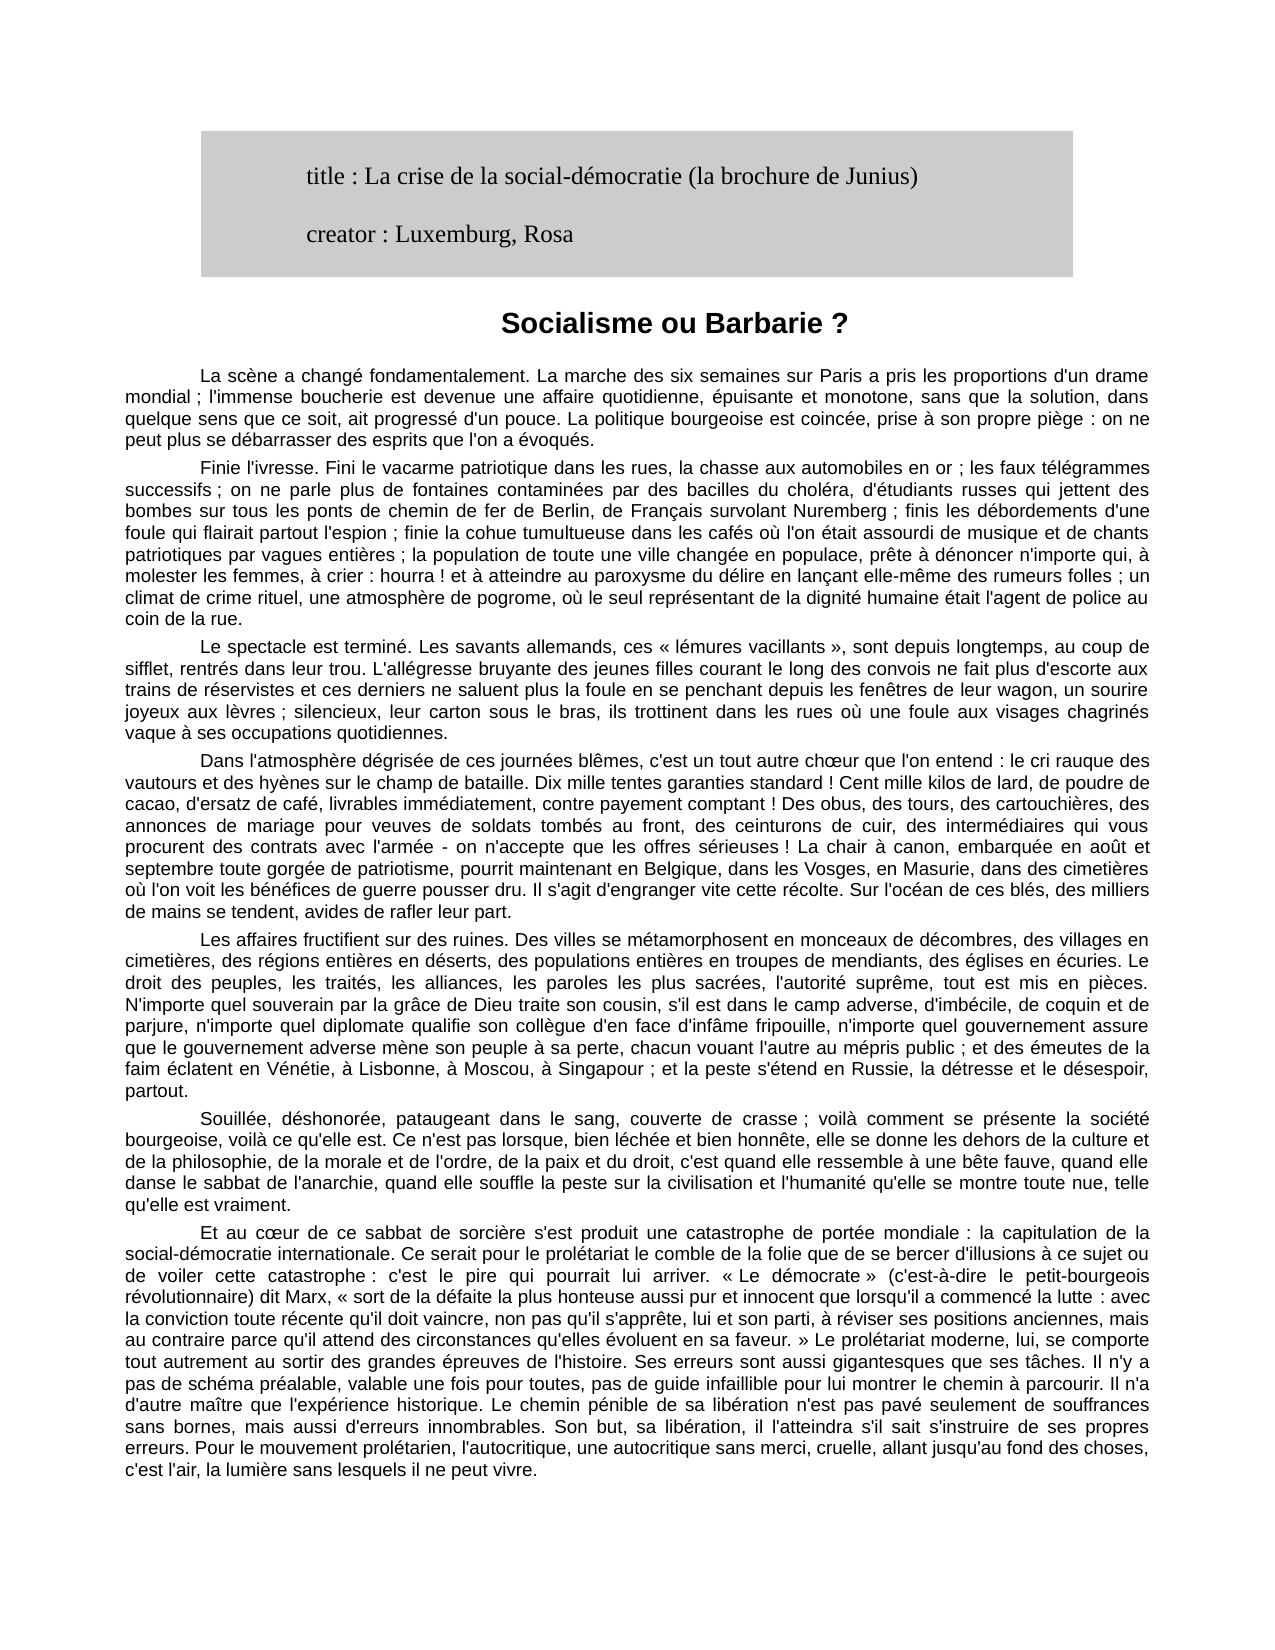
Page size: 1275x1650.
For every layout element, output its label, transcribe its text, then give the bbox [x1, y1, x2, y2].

text title : La crise de la social-démocratie (la brochure de Junius) [201, 131, 1073, 189]
subtitle Socialisme ou Barbarie ? [125, 306, 1150, 339]
text Les affaires fructifient sur des ruines. Des villes se métamorphosent en monceaux de décombres, des villages en cimetières, des régions entières en déserts, des populations entières en troupes de mendiants, des églises en écuries. Le droit des peuples, les traités, les alliances, les paroles les plus sacrées, l'autorité suprême, tout est mis en pièces. N'importe quel souverain par la grâce de Dieu traite son cousin, s'il est dans le camp adverse, d'imbécile, de coquin et de parjure, n'importe quel diplomate qualifie son collègue d'en face d'infâme fripouille, n'importe quel gouvernement assure que le gouvernement adverse mène son peuple à sa perte, chacun vouant l'autre au mépris public ; et des émeutes de la faim éclatent en Vénétie, à Lisbonne, à Moscou, à Singapour ; et la peste s'étend en Russie, la détresse et le désespoir, partout. [125, 929, 1150, 1101]
text Le spectacle est terminé. Les savants allemands, ces « lémures vacillants », sont depuis longtemps, au coup de sifflet, rentrés dans leur trou. L'allégresse bruyante des jeunes filles courant le long des convois ne fait plus d'escorte aux trains de réservistes et ces derniers ne saluent plus la foule en se penchant depuis les fenêtres de leur wagon, un sourire joyeux aux lèvres ; silencieux, leur carton sous le bras, ils trottinent dans les rues où une foule aux visages chagrinés vaque à ses occupations quotidiennes. [125, 636, 1150, 744]
text Finie l'ivresse. Fini le vacarme patriotique dans les rues, la chasse aux automobiles en or ; les faux télégrammes successifs ; on ne parle plus de fontaines contaminées par des bacilles du choléra, d'étudiants russes qui jettent des bombes sur tous les ponts de chemin de fer de Berlin, de Français survolant Nuremberg ; finis les débordements d'une foule qui flairait partout l'espion ; finie la cohue tumultueuse dans les cafés où l'on était assourdi de musique et de chants patriotiques par vagues entières ; la population de toute une ville changée en populace, prête à dénoncer n'importe qui, à molester les femmes, à crier : hourra ! et à atteindre au paroxysme du délire en lançant elle-même des rumeurs folles ; un climat de crime rituel, une atmosphère de pogrome, où le seul représentant de la dignité humaine était l'agent de police au coin de la rue. [125, 457, 1150, 629]
text creator : Luxemburg, Rosa [201, 189, 1073, 277]
text Dans l'atmosphère dégrisée de ces journées blêmes, c'est un tout autre chœur que l'on entend : le cri rauque des vautours et des hyènes sur le champ de bataille. Dix mille tentes garanties standard ! Cent mille kilos de lard, de poudre de cacao, d'ersatz de café, livrables immédiatement, contre payement comptant ! Des obus, des tours, des cartouchières, des annonces de mariage pour veuves de soldats tombés au front, des ceinturons de cuir, des intermédiaires qui vous procurent des contrats avec l'armée - on n'accepte que les offres sérieuses ! La chair à canon, embarquée en août et septembre toute gorgée de patriotisme, pourrit maintenant en Belgique, dans les Vosges, en Masurie, dans des cimetières où l'on voit les bénéfices de guerre pousser dru. Il s'agit d'engranger vite cette récolte. Sur l'océan de ces blés, des milliers de mains se tendent, avides de rafler leur part. [125, 750, 1150, 922]
text La scène a changé fondamentalement. La marche des six semaines sur Paris a pris les proportions d'un drame mondial ; l'immense boucherie est devenue une affaire quotidienne, épuisante et monotone, sans que la solution, dans quelque sens que ce soit, ait progressé d'un pouce. La politique bourgeoise est coincée, prise à son propre piège : on ne peut plus se débarrasser des esprits que l'on a évoqués. [125, 364, 1150, 451]
text Et au cœur de ce sabbat de sorcière s'est produit une catastrophe de portée mondiale : la capitulation de la social-démocratie internationale. Ce serait pour le prolétariat le comble de la folie que de se bercer d'illusions à ce sujet ou de voiler cette catastrophe : c'est le pire qui pourrait lui arriver. « Le démocrate » (c'est-à-dire le petit-bourgeois révolutionnaire) dit Marx, « sort de la défaite la plus honteuse aussi pur et innocent que lorsqu'il a commencé la lutte : avec la conviction toute récente qu'il doit vaincre, non pas qu'il s'apprête, lui et son parti, à réviser ses positions anciennes, mais au contraire parce qu'il attend des circonstances qu'elles évoluent en sa faveur. » Le prolétariat moderne, lui, se comporte tout autrement au sortir des grandes épreuves de l'histoire. Ses erreurs sont aussi gigantesques que ses tâches. Il n'y a pas de schéma préalable, valable une fois pour toutes, pas de guide infaillible pour lui montrer le chemin à parcourir. Il n'a d'autre maître que l'expérience historique. Le chemin pénible de sa libération n'est pas pavé seulement de souffrances sans bornes, mais aussi d'erreurs innombrables. Son but, sa libération, il l'atteindra s'il sait s'instruire de ses propres erreurs. Pour le mouvement prolétarien, l'autocritique, une autocritique sans merci, cruelle, allant jusqu'au fond des choses, c'est l'air, la lumière sans lesquels il ne peut vivre. [125, 1221, 1150, 1480]
text Souillée, déshonorée, pataugeant dans le sang, couverte de crasse ; voilà comment se présente la société bourgeoise, voilà ce qu'elle est. Ce n'est pas lorsque, bien léchée et bien honnête, elle se donne les dehors de la culture et de la philosophie, de la morale et de l'ordre, de la paix et du droit, c'est quand elle ressemble à une bête fauve, quand elle danse le sabbat de l'anarchie, quand elle souffle la peste sur la civilisation et l'humanité qu'elle se montre toute nue, telle qu'elle est vraiment. [125, 1107, 1150, 1215]
